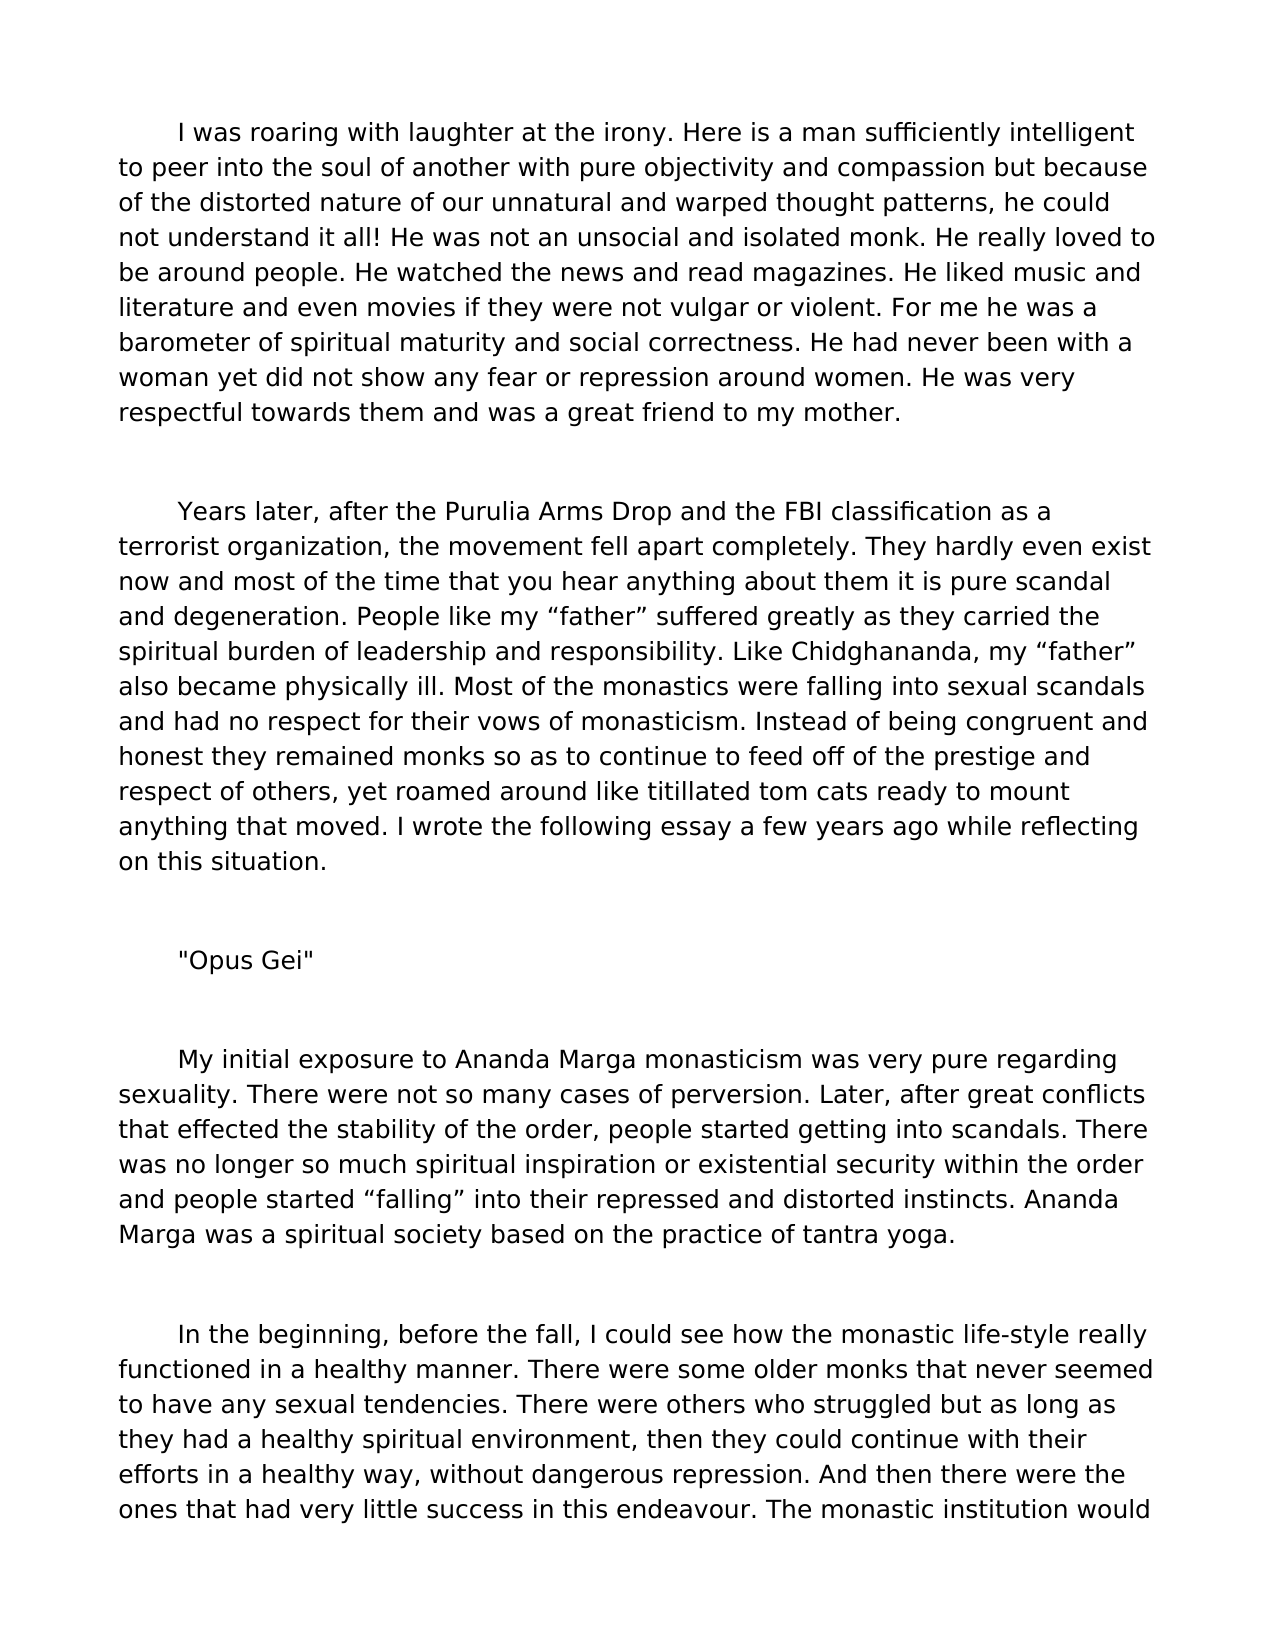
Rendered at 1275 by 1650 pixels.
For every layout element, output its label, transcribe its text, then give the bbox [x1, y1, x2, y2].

text In the beginning, before the fall, I could see how the monastic life-style really functioned in a healthy manner. There were some older monks that never seemed to have any sexual tendencies. There were others who struggled but as long as they had a healthy spiritual environment, then they could continue with their efforts in a healthy way, without dangerous repression. And then there were the ones that had very little success in this endeavour. The monastic institution would [118, 1320, 1157, 1524]
text I was roaring with laughter at the irony. Here is a man sufficiently intelligent to peer into the soul of another with pure objectivity and compassion but because of the distorted nature of our unnatural and warped thought patterns, he could not understand it all! He was not an unsocial and isolated monk. He really loved to be around people. He watched the news and read magazines. He liked music and literature and even movies if they were not vulgar or violent. For me he was a barometer of spiritual maturity and social correctness. He had never been with a woman yet did not show any fear or repression around women. He was very respectful towards them and was a great friend to my mother. [118, 118, 1157, 427]
text "Opus Gei" [118, 946, 1157, 976]
text Years later, after the Purulia Arms Drop and the FBI classification as a terrorist organization, the movement fell apart completely. They hardly even exist now and most of the time that you hear anything about them it is pure scandal and degeneration. People like my “father” suffered greatly as they carried the spiritual burden of leadership and responsibility. Like Chidghananda, my “father” also became physically ill. Most of the monastics were falling into sexual scandals and had no respect for their vows of monasticism. Instead of being congruent and honest they remained monks so as to continue to feed off of the prestige and respect of others, yet roamed around like titillated tom cats ready to mount anything that moved. I wrote the following essay a few years ago while reflecting on this situation. [118, 497, 1157, 876]
text My initial exposure to Ananda Marga monasticism was very pure regarding sexuality. There were not so many cases of perversion. Later, after great conflicts that effected the stability of the order, people started getting into scandals. There was no longer so much spiritual inspiration or existential security within the order and people started “falling” into their repressed and distorted instincts. Ananda Marga was a spiritual society based on the practice of tantra yoga. [118, 1046, 1157, 1250]
